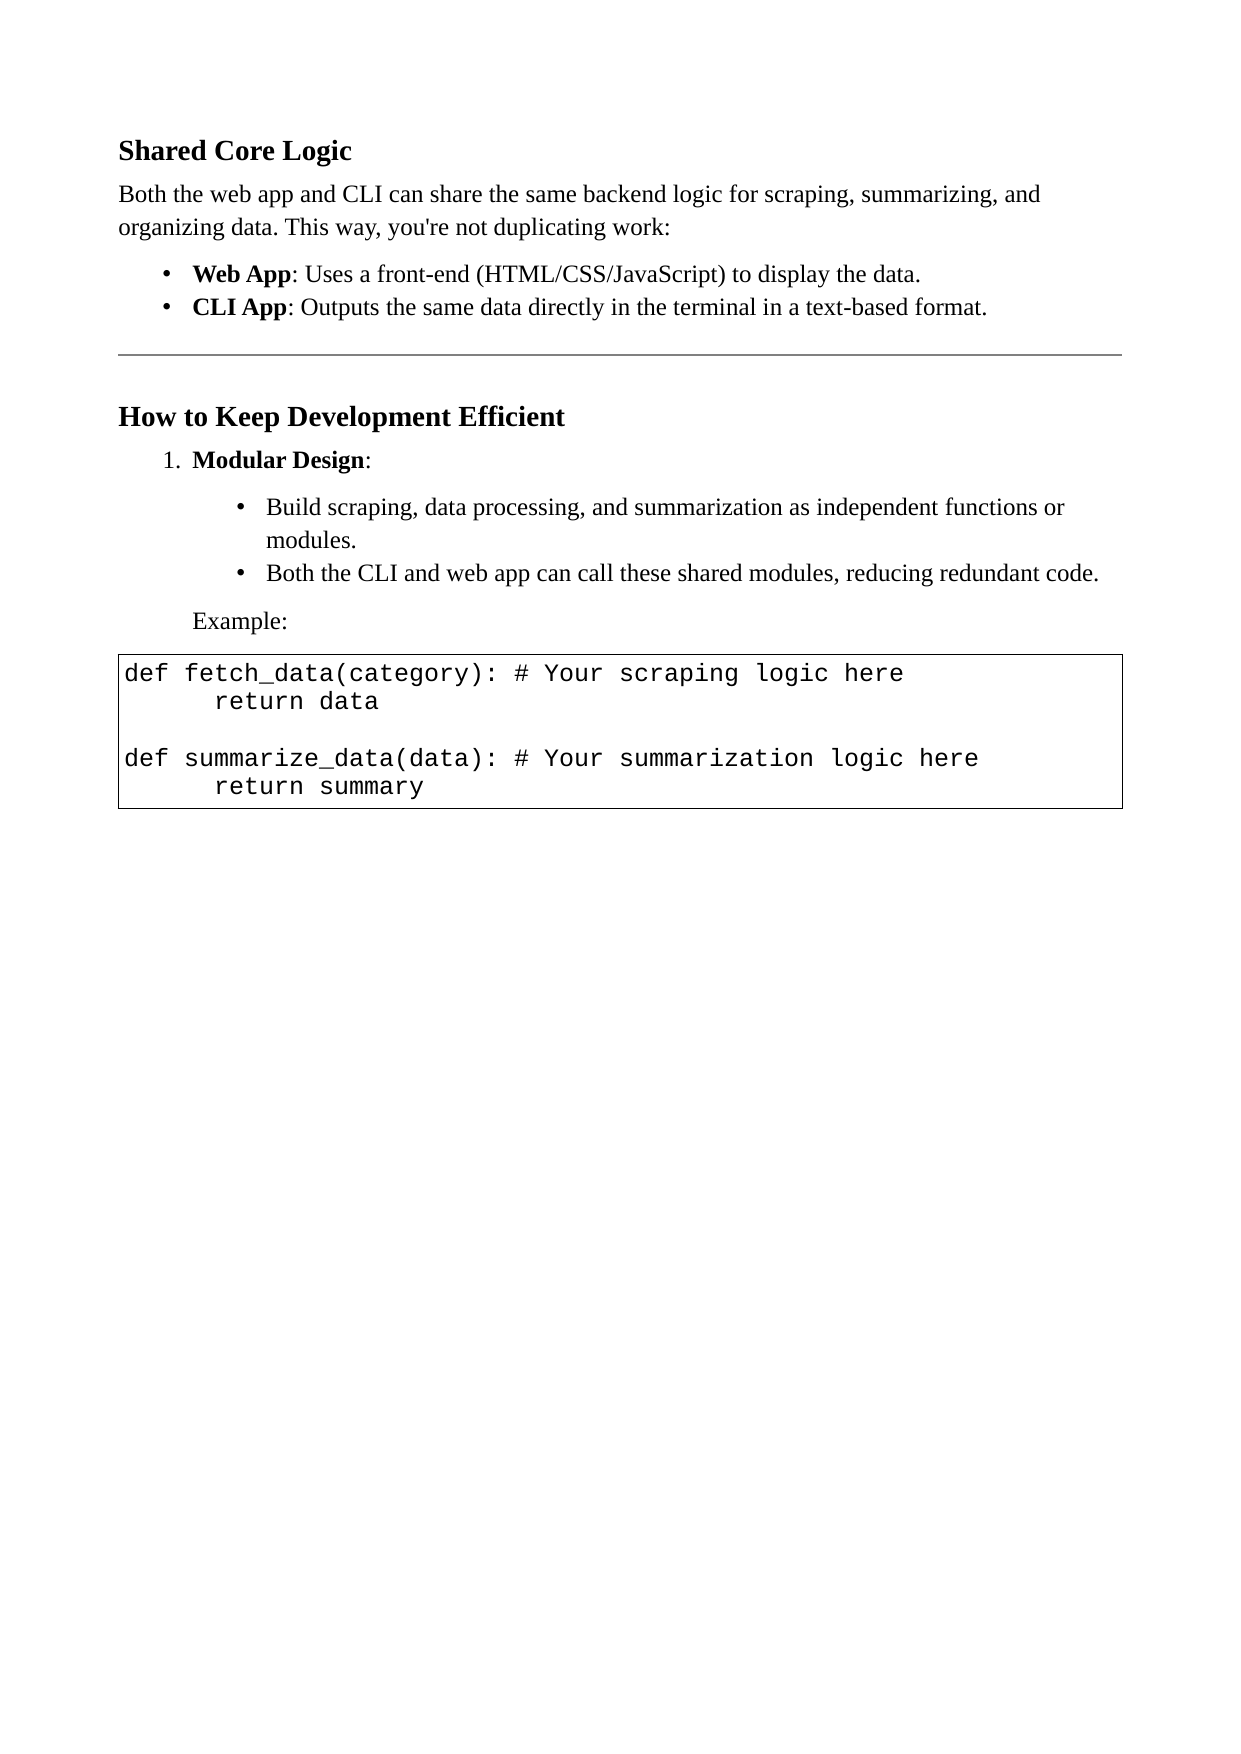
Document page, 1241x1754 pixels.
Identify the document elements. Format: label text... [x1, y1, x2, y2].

list CLI App: Outputs the same data directly in the terminal in a text-based format. [162, 292, 1122, 321]
list Modular Design: [162, 445, 1122, 474]
text Both the web app and CLI can share the same backend logic for scraping, summarizing, and organizing data. This way, you're not duplicating work: [118, 179, 1122, 241]
subtitle Shared Core Logic [118, 133, 1122, 166]
list Example: [162, 606, 1122, 635]
list Build scraping, data processing, and summarization as independent functions or modules. [236, 492, 1122, 554]
subtitle How to Keep Development Efficient [118, 399, 1122, 432]
list Web App: Uses a front-end (HTML/CSS/JavaScript) to display the data. [162, 259, 1122, 288]
list Both the CLI and web app can call these shared modules, reducing redundant code. [236, 558, 1122, 587]
table_header def fetch_data(category): # Your scraping logic here return data def summarize_data(data): # Your summarization logic here return summary [119, 655, 1122, 808]
